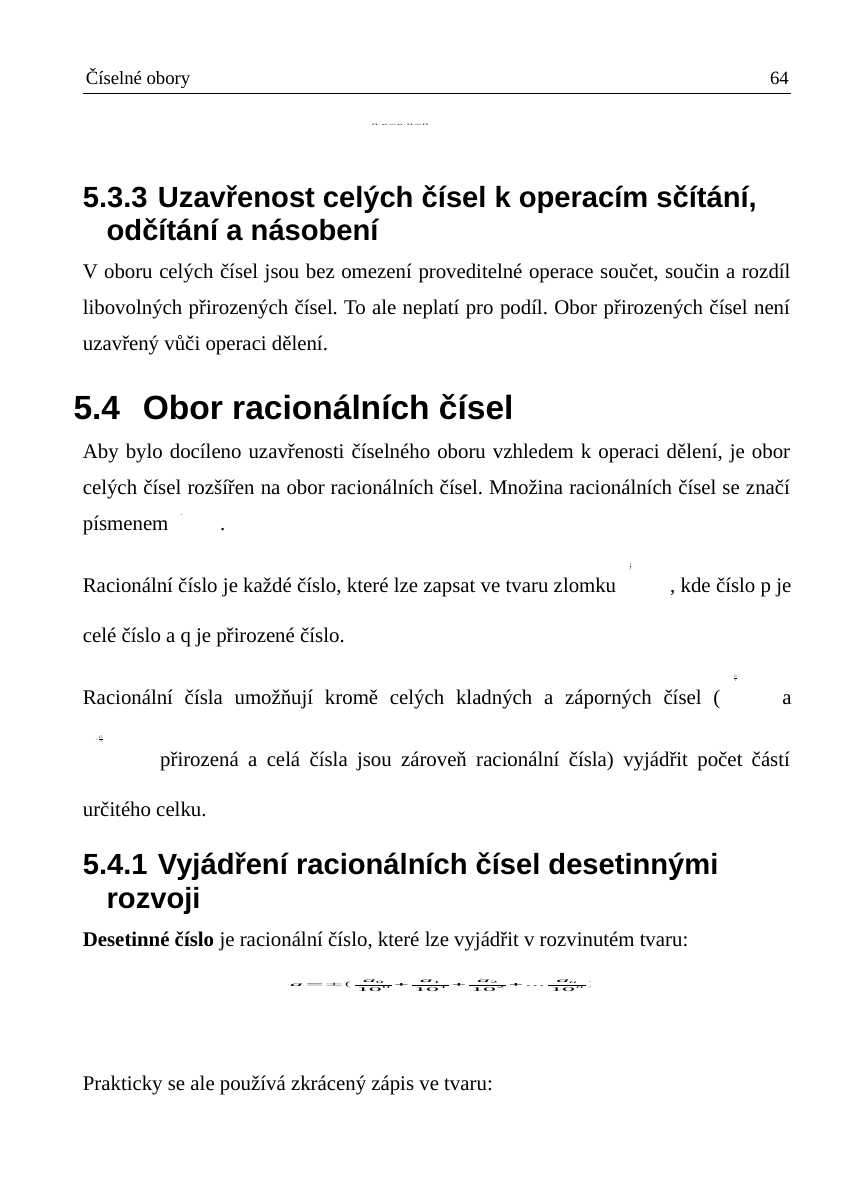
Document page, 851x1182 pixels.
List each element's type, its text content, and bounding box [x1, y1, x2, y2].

text Desetinné číslo je racionální číslo, které lze vyjádřit v rozvinutém tvaru: [83, 927, 791, 951]
subtitle Obor racionálních čísel [73, 388, 791, 427]
text Racionální čísla umožňují kromě celých kladných a záporných čísel (a přirozená a celá čísla jsou zároveň racionální čísla) vyjádřit počet částí určitého celku. [83, 674, 791, 821]
text Racionální číslo je každé číslo, které lze zapsat ve tvaru zlomku, kde číslo p je celé číslo a q je přirozené číslo. [83, 562, 791, 647]
text Prakticky se ale používá zkrácený zápis ve tvaru: [83, 1071, 791, 1095]
subtitle Uzavřenost celých čísel k operacím sčítání, odčítání a násobení [83, 180, 791, 247]
text Aby bylo docíleno uzavřenosti číselného oboru vzhledem k operaci dělení, je obor celých čísel rozšířen na obor racionálních čísel. Množina racionálních čísel se značí písmenem. [83, 439, 791, 535]
text V oboru celých čísel jsou bez omezení proveditelné operace součet, součin a rozdíl libovolných přirozených čísel. To ale neplatí pro podíl. Obor přirozených čísel není uzavřený vůči operaci dělení. [83, 259, 791, 355]
subtitle Vyjádření racionálních čísel desetinnými rozvoji [83, 847, 791, 914]
